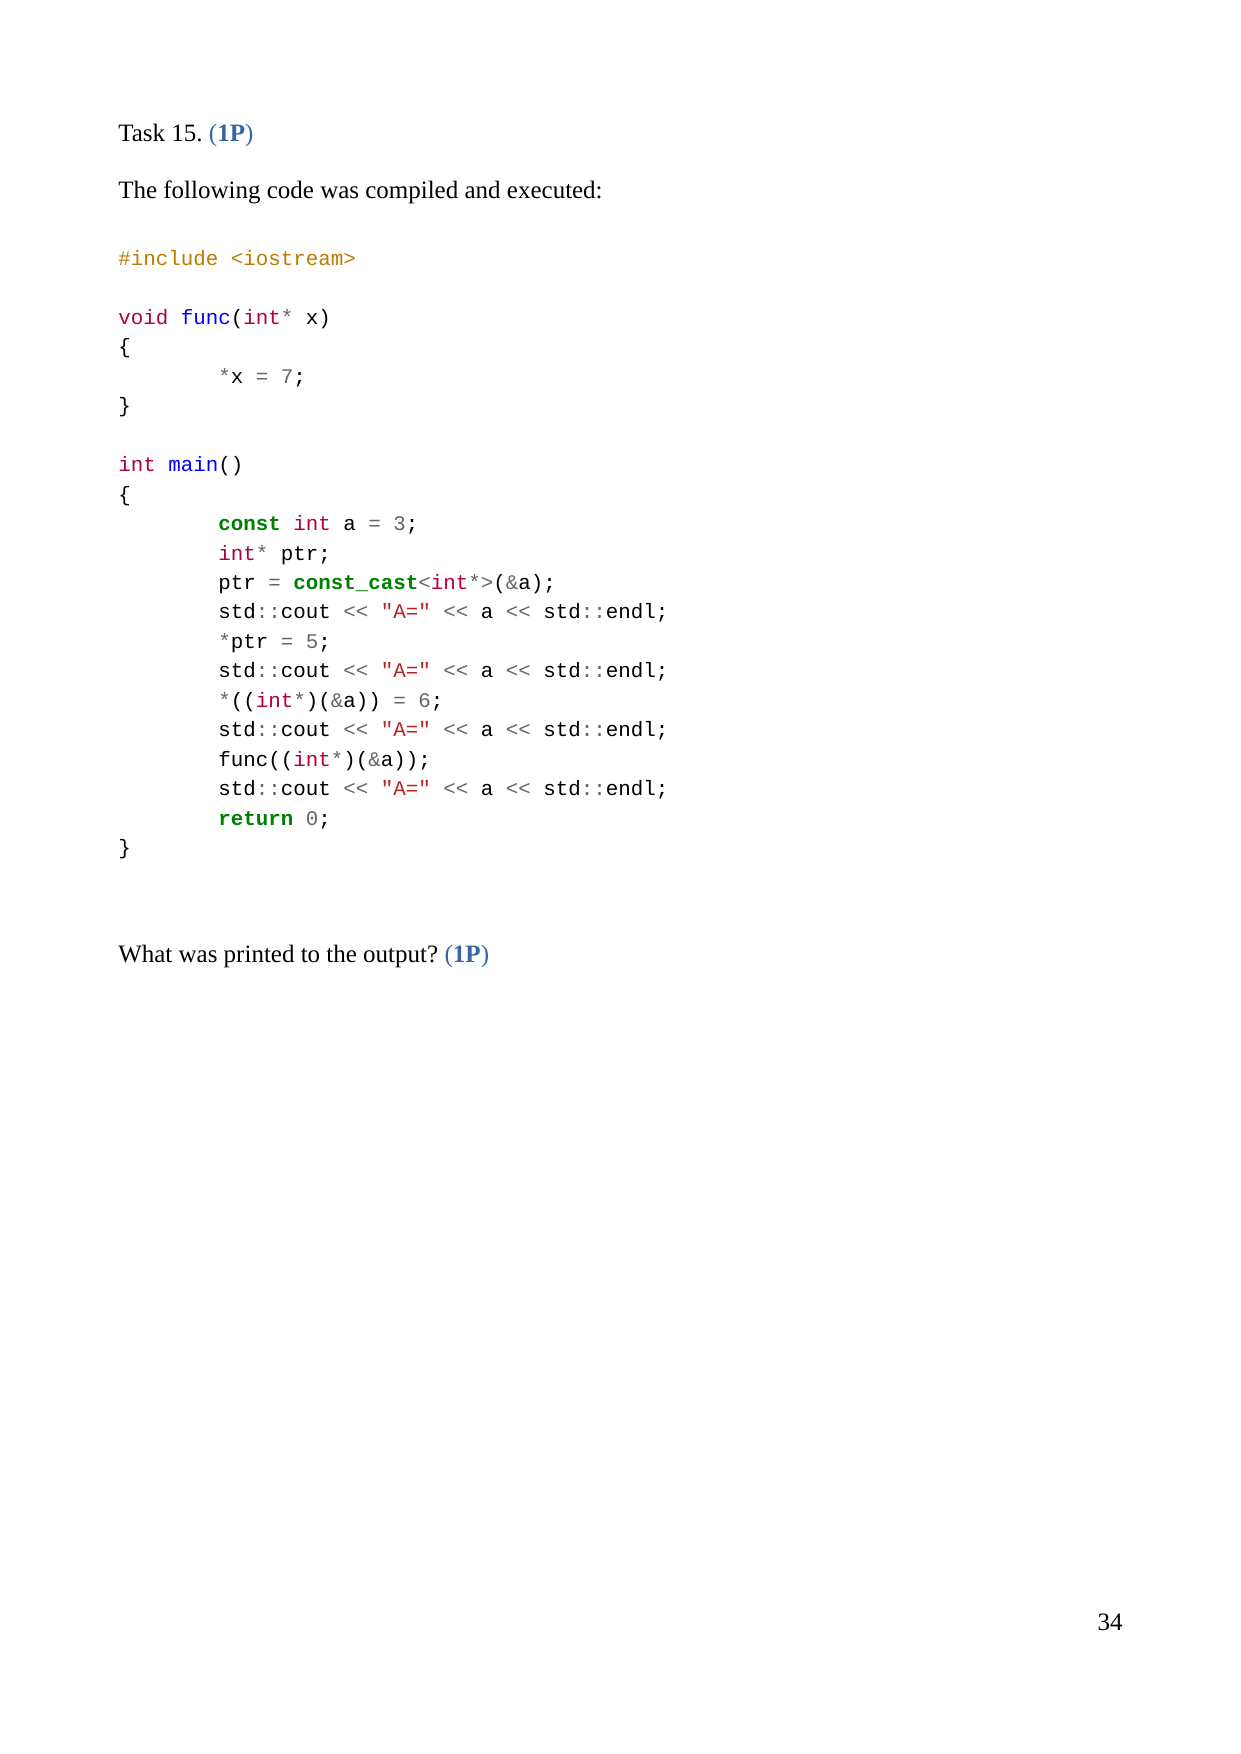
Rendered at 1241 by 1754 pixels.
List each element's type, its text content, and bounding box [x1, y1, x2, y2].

text func((int*)(&a)); [118, 749, 1122, 772]
text int main() [118, 454, 1122, 478]
text ptr = const_cast<int*>(&a); [118, 572, 1122, 596]
text Task 15. (1P) The following code was compiled and executed: [118, 118, 1122, 233]
text std::cout << "A=" << a << std::endl; [118, 601, 1122, 625]
text } [118, 395, 1122, 419]
text #include <iostream> [118, 248, 1122, 271]
text int* ptr; [118, 542, 1122, 566]
text void func(int* x) [118, 307, 1122, 330]
text What was printed to the output? (1P) [118, 939, 1122, 968]
text { [118, 336, 1122, 360]
text *ptr = 5; [118, 631, 1122, 654]
text std::cout << "A=" << a << std::endl; [118, 719, 1122, 743]
text { [118, 483, 1122, 507]
text return 0; [118, 808, 1122, 831]
text } [118, 837, 1122, 861]
text *x = 7; [118, 366, 1122, 389]
text std::cout << "A=" << a << std::endl; [118, 778, 1122, 802]
text const int a = 3; [118, 513, 1122, 537]
text std::cout << "A=" << a << std::endl; [118, 660, 1122, 684]
text *((int*)(&a)) = 6; [118, 690, 1122, 713]
